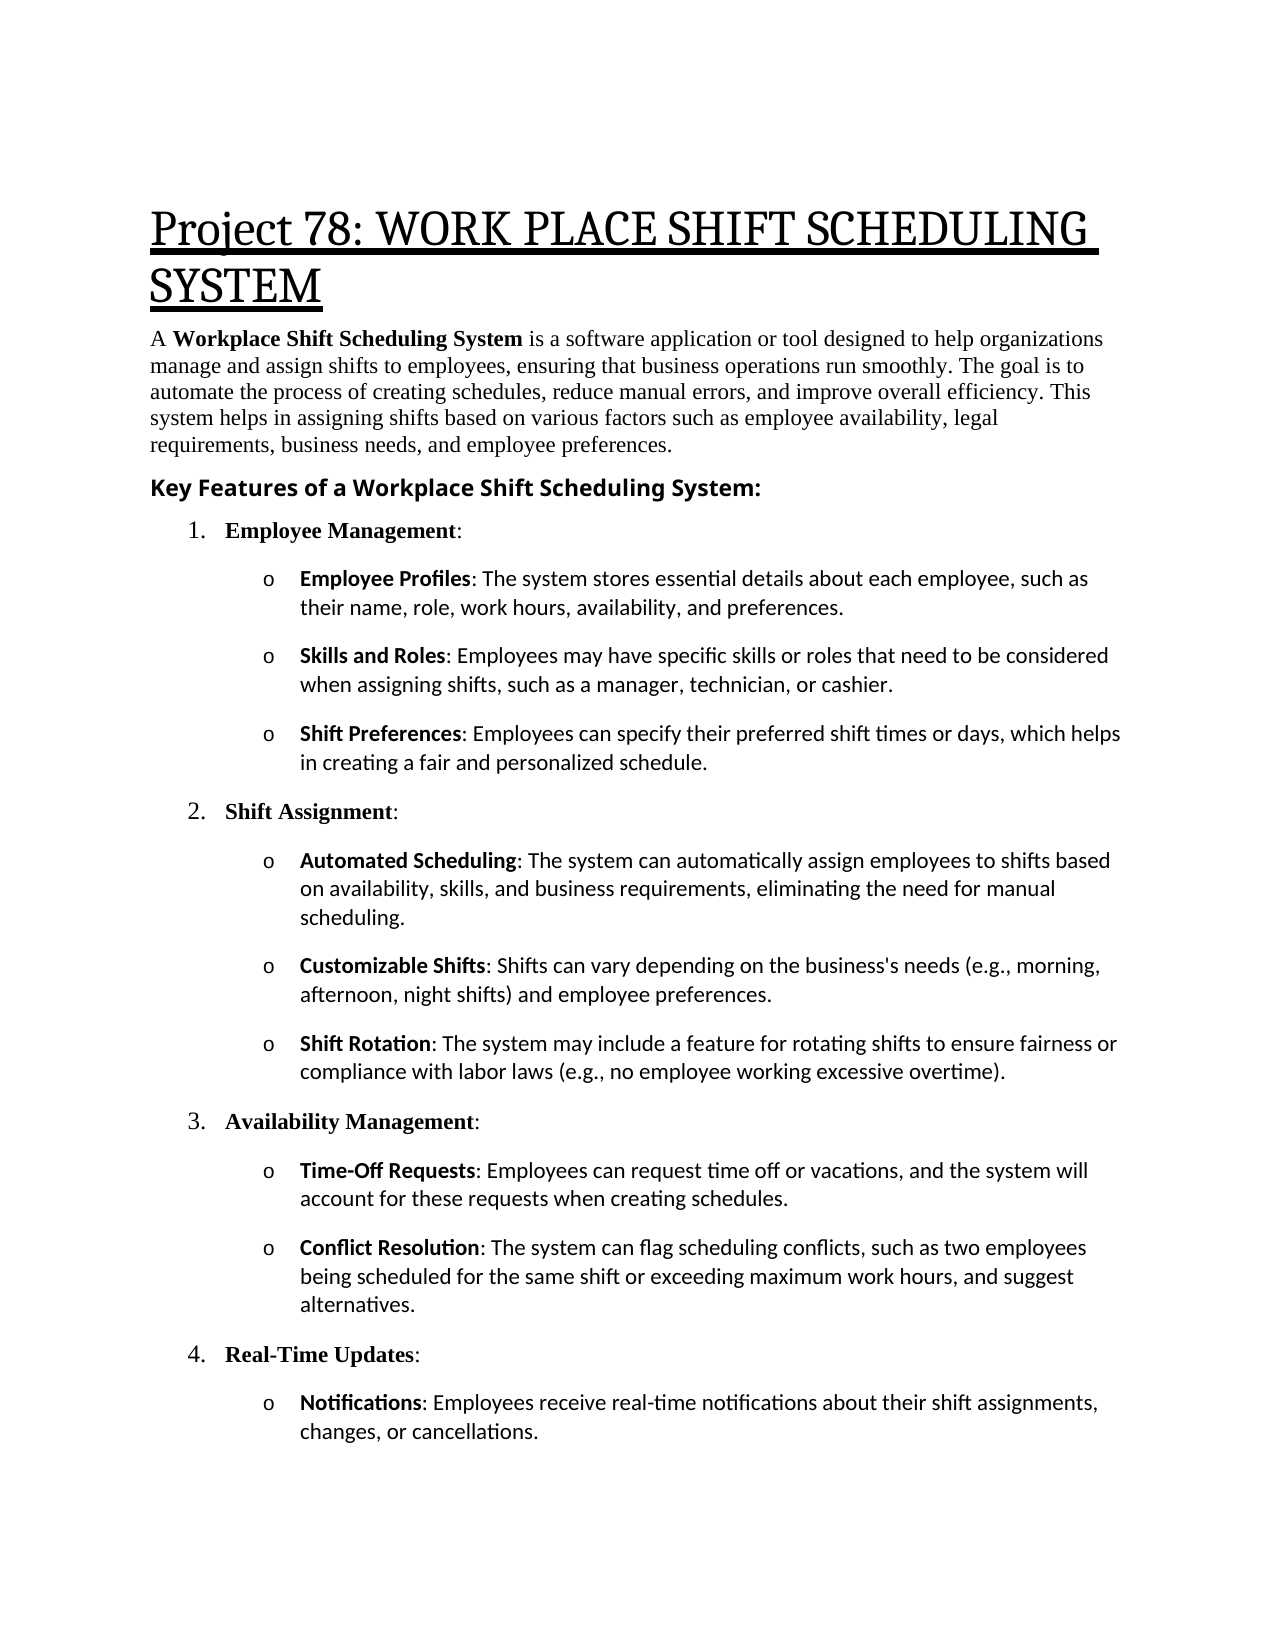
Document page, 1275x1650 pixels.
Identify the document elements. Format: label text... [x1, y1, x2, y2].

list Employee Profiles: The system stores essential details about each employee, such as their name, role, work hours, availability, and preferences. [262, 564, 1125, 621]
text A Workplace Shift Scheduling System is a software application or tool designed to help organizations manage and assign shifts to employees, ensuring that business operations run smoothly. The goal is to automate the process of creating schedules, reduce manual errors, and improve overall efficiency. This system helps in assigning shifts based on various factors such as employee availability, legal requirements, business needs, and employee preferences. [150, 325, 1125, 457]
subtitle Key Features of a Workplace Shift Scheduling System: [150, 472, 1125, 503]
list Real-Time Updates: [187, 1339, 1125, 1367]
list Customizable Shifts: Shifts can vary depending on the business's needs (e.g., morning, afternoon, night shifts) and employee preferences. [262, 951, 1125, 1008]
list Shift Preferences: Employees can specify their preferred shift times or days, which helps in creating a fair and personalized schedule. [262, 719, 1125, 776]
list Shift Assignment: [187, 796, 1125, 825]
subtitle Project 78: WORK PLACE SHIFT SCHEDULING SYSTEM [150, 200, 1125, 315]
list Time-Off Requests: Employees can request time off or vacations, and the system will account for these requests when creating schedules. [262, 1156, 1125, 1212]
list Notifications: Employees receive real-time notifications about their shift assignments, changes, or cancellations. [262, 1388, 1125, 1445]
list Availability Management: [187, 1106, 1125, 1135]
list Shift Rotation: The system may include a feature for rotating shifts to ensure fairness or compliance with labor laws (e.g., no employee working excessive overtime). [262, 1029, 1125, 1085]
list Automated Scheduling: The system can automatically assign employees to shifts based on availability, skills, and business requirements, eliminating the need for manual scheduling. [262, 846, 1125, 931]
list Conflict Resolution: The system can flag scheduling conflicts, such as two employees being scheduled for the same shift or exceeding maximum work hours, and suggest alternatives. [262, 1233, 1125, 1318]
list Skills and Roles: Employees may have specific skills or roles that need to be considered when assigning shifts, such as a manager, technician, or cashier. [262, 642, 1125, 698]
list Employee Management: [187, 515, 1125, 543]
